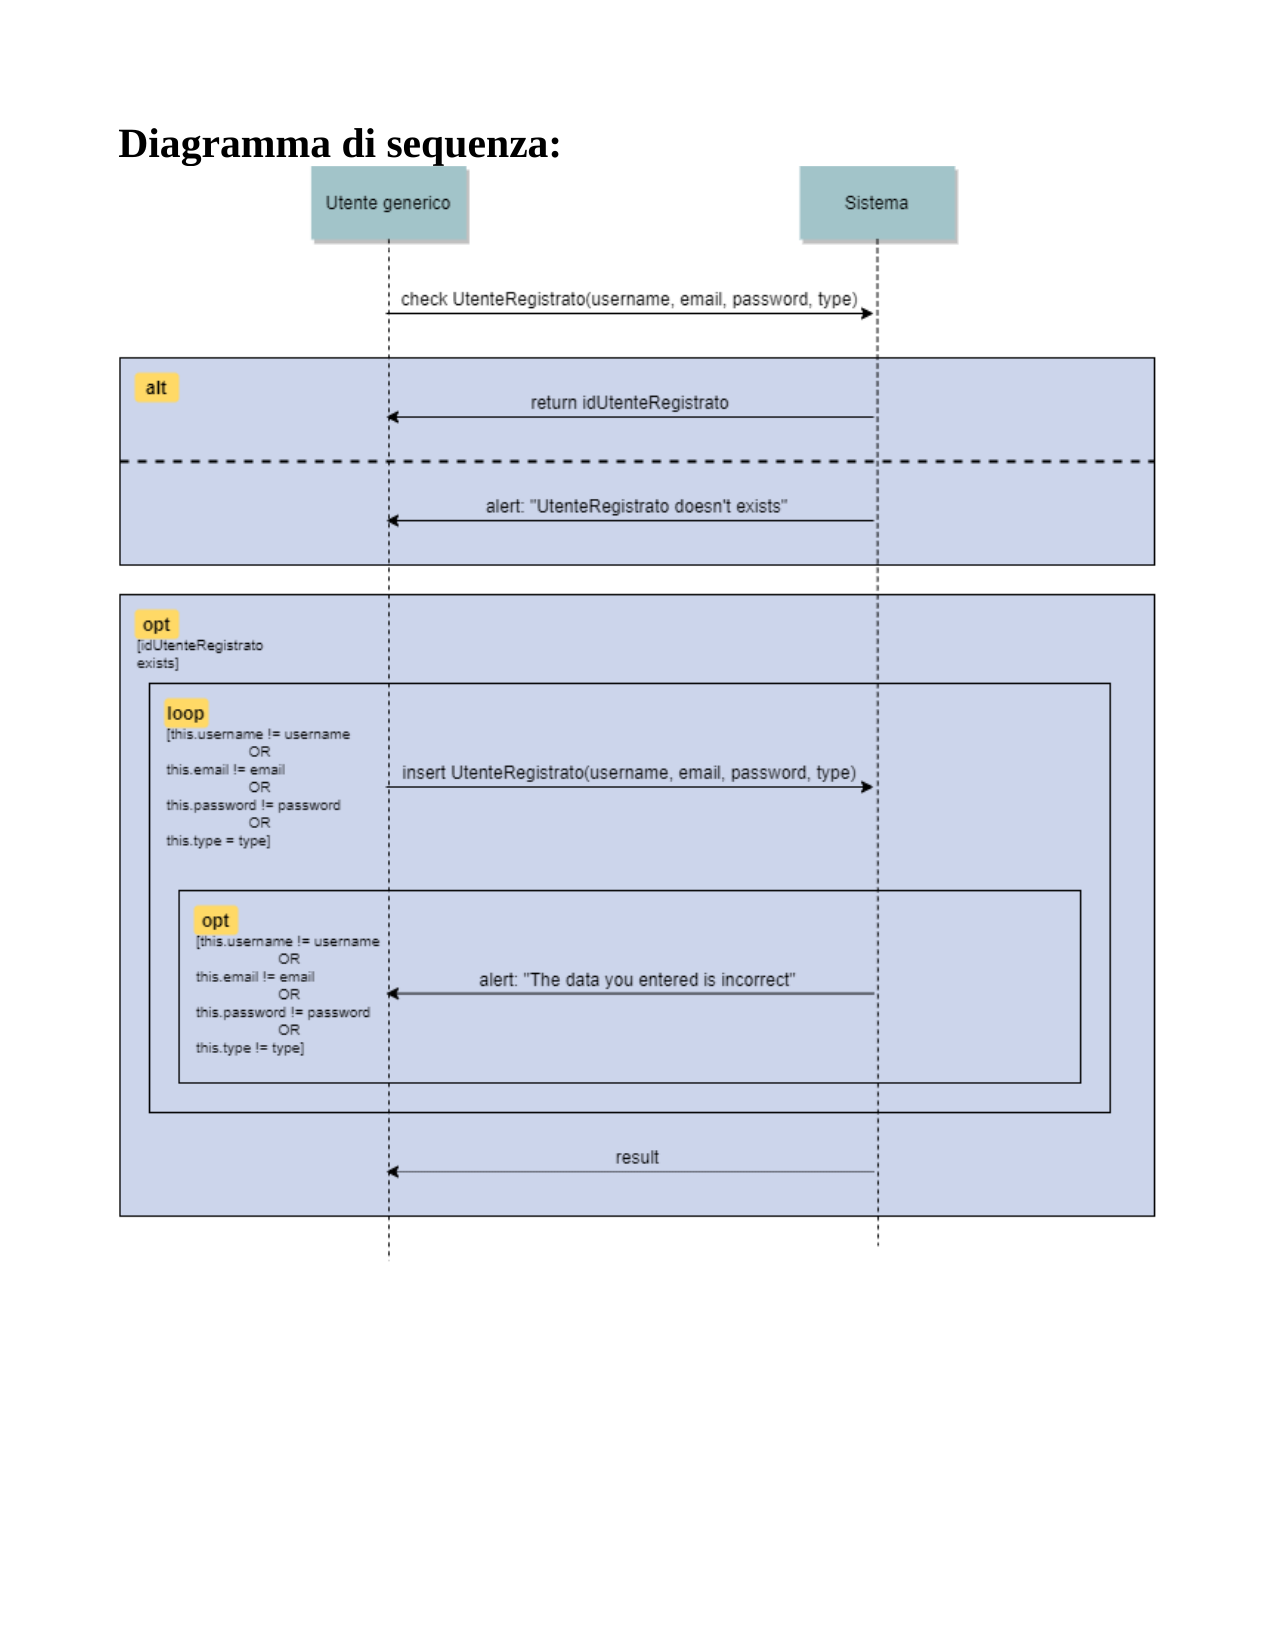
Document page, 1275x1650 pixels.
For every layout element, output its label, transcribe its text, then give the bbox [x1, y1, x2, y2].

text Diagramma di sequenza: [118, 118, 1157, 166]
picture [118, 166, 1157, 1263]
